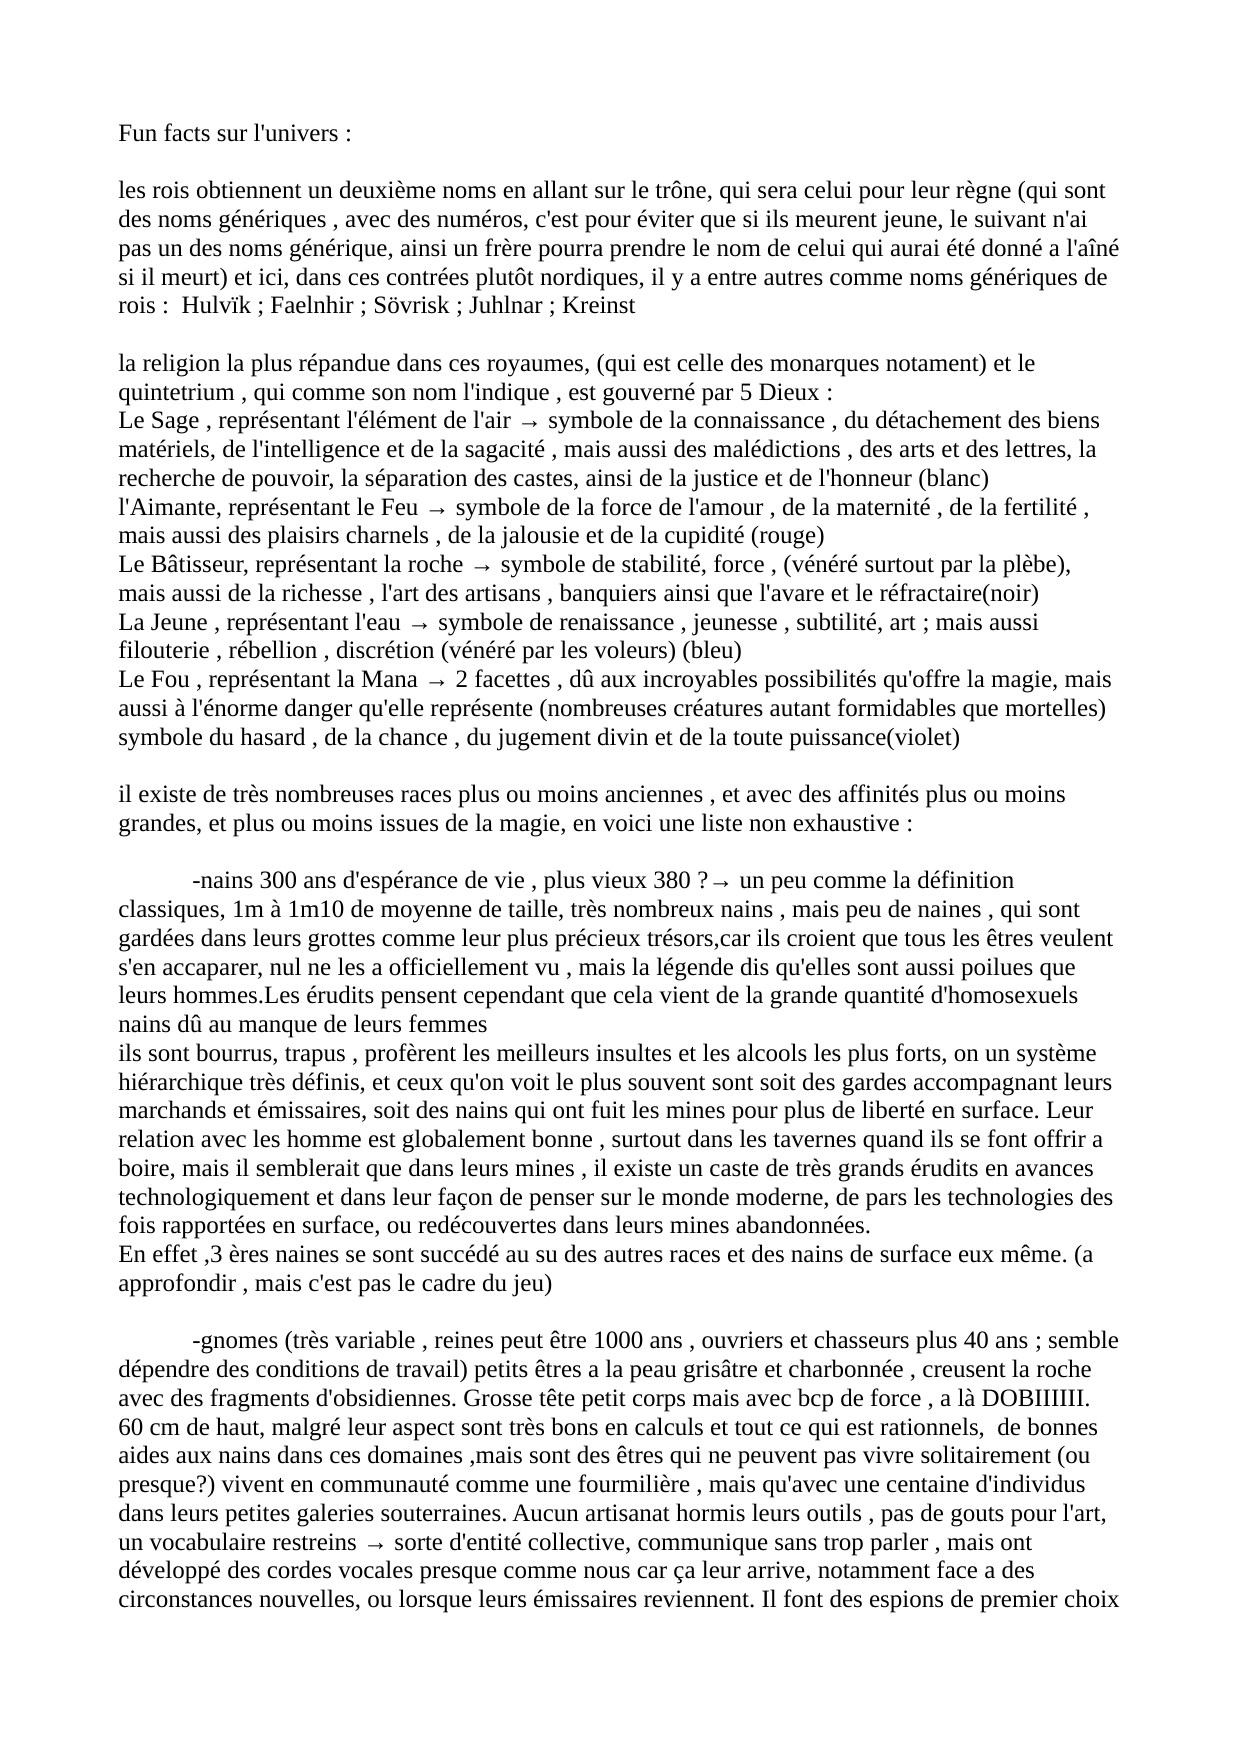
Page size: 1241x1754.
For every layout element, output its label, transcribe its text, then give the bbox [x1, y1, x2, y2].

text Fun facts sur l'univers : les rois obtiennent un deuxième noms en allant sur le trône, qui sera celui pour leur règne (qui sont des noms génériques , avec des numéros, c'est pour éviter que si ils meurent jeune, le suivant n'ai pas un des noms générique, ainsi un frère pourra prendre le nom de celui qui aurai été donné a l'aîné si il meurt) et ici, dans ces contrées plutôt nordiques, il y a entre autres comme noms génériques de rois : Hulvïk ; Faelnhir ; Sövrisk ; Juhlnar ; Kreinst la religion la plus répandue dans ces royaumes, (qui est celle des monarques notament) et le quintetrium , qui comme son nom l'indique , est gouverné par 5 Dieux : Le Sage , représentant l'élément de l'air → symbole de la connaissance , du détachement des biens matériels, de l'intelligence et de la sagacité , mais aussi des malédictions , des arts et des lettres, la recherche de pouvoir, la séparation des castes, ainsi de la justice et de l'honneur (blanc) l'Aimante, représentant le Feu → symbole de la force de l'amour , de la maternité , de la fertilité , mais aussi des plaisirs charnels , de la jalousie et de la cupidité (rouge) Le Bâtisseur, représentant la roche → symbole de stabilité, force , (vénéré surtout par la plèbe), mais aussi de la richesse , l'art des artisans , banquiers ainsi que l'avare et le réfractaire(noir) La Jeune , représentant l'eau → symbole de renaissance , jeunesse , subtilité, art ; mais aussi filouterie , rébellion , discrétion (vénéré par les voleurs) (bleu) Le Fou , représentant la Mana → 2 facettes , dû aux incroyables possibilités qu'offre la magie, mais aussi à l'énorme danger qu'elle représente (nombreuses créatures autant formidables que mortelles) symbole du hasard , de la chance , du jugement divin et de la toute puissance(violet) il existe de très nombreuses races plus ou moins anciennes , et avec des affinités plus ou moins grandes, et plus ou moins issues de la magie, en voici une liste non exhaustive : -nains 300 ans d'espérance de vie , plus vieux 380 ?→ un peu comme la définition classiques, 1m à 1m10 de moyenne de taille, très nombreux nains , mais peu de naines , qui sont gardées dans leurs grottes comme leur plus précieux trésors,car ils croient que tous les êtres veulent s'en accaparer, nul ne les a officiellement vu , mais la légende dis qu'elles sont aussi poilues que leurs hommes.Les érudits pensent cependant que cela vient de la grande quantité d'homosexuels nains dû au manque de leurs femmes ils sont bourrus, trapus , profèrent les meilleurs insultes et les alcools les plus forts, on un système hiérarchique très définis, et ceux qu'on voit le plus souvent sont soit des gardes accompagnant leurs marchands et émissaires, soit des nains qui ont fuit les mines pour plus de liberté en surface. Leur relation avec les homme est globalement bonne , surtout dans les tavernes quand ils se font offrir a boire, mais il semblerait que dans leurs mines , il existe un caste de très grands érudits en avances technologiquement et dans leur façon de penser sur le monde moderne, de pars les technologies des fois rapportées en surface, ou redécouvertes dans leurs mines abandonnées. En effet ,3 ères naines se sont succédé au su des autres races et des nains de surface eux même. (a approfondir , mais c'est pas le cadre du jeu) -gnomes (très variable , reines peut être 1000 ans , ouvriers et chasseurs plus 40 ans ; semble dépendre des conditions de travail) petits êtres a la peau grisâtre et charbonnée , creusent la roche avec des fragments d'obsidiennes. Grosse tête petit corps mais avec bcp de force , a là DOBIIIIII. 60 cm de haut, malgré leur aspect sont très bons en calculs et tout ce qui est rationnels, de bonnes aides aux nains dans ces domaines ,mais sont des êtres qui ne peuvent pas vivre solitairement (ou presque?) vivent en communauté comme une fourmilière , mais qu'avec une centaine d'individus dans leurs petites galeries souterraines. Aucun artisanat hormis leurs outils , pas de gouts pour l'art, un vocabulaire restreins → sorte d'entité collective, communique sans trop parler , mais ont développé des cordes vocales presque comme nous car ça leur arrive, notamment face a des circonstances nouvelles, ou lorsque leurs émissaires reviennent. Il font des espions de premier choix [118, 118, 1122, 1613]
